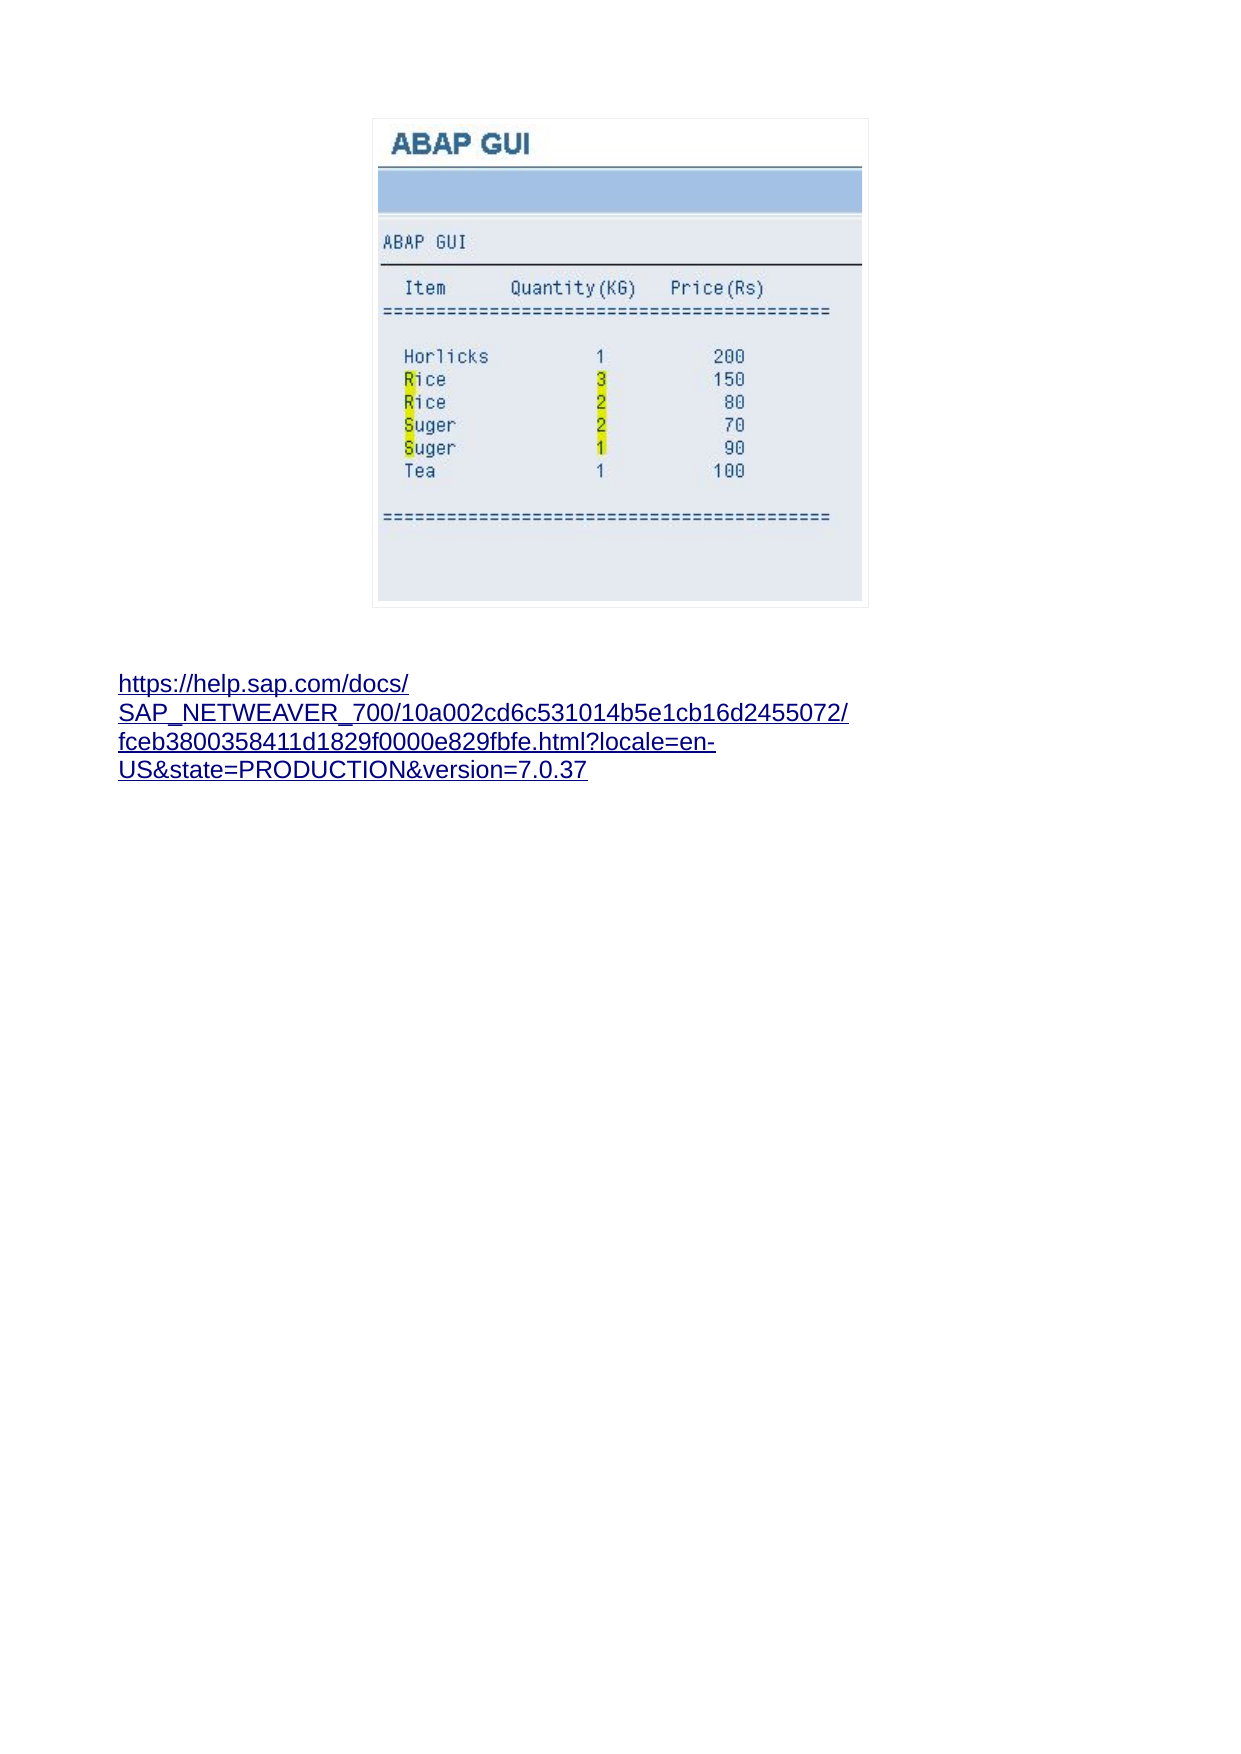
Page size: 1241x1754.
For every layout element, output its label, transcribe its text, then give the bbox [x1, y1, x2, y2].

text https://help.sap.com/docs/SAP_NETWEAVER_700/10a002cd6c531014b5e1cb16d2455072/fceb3800358411d1829f0000e829fbfe.html?locale=en-US&state=PRODUCTION&version=7.0.37 [118, 669, 1122, 784]
picture [378, 124, 863, 601]
